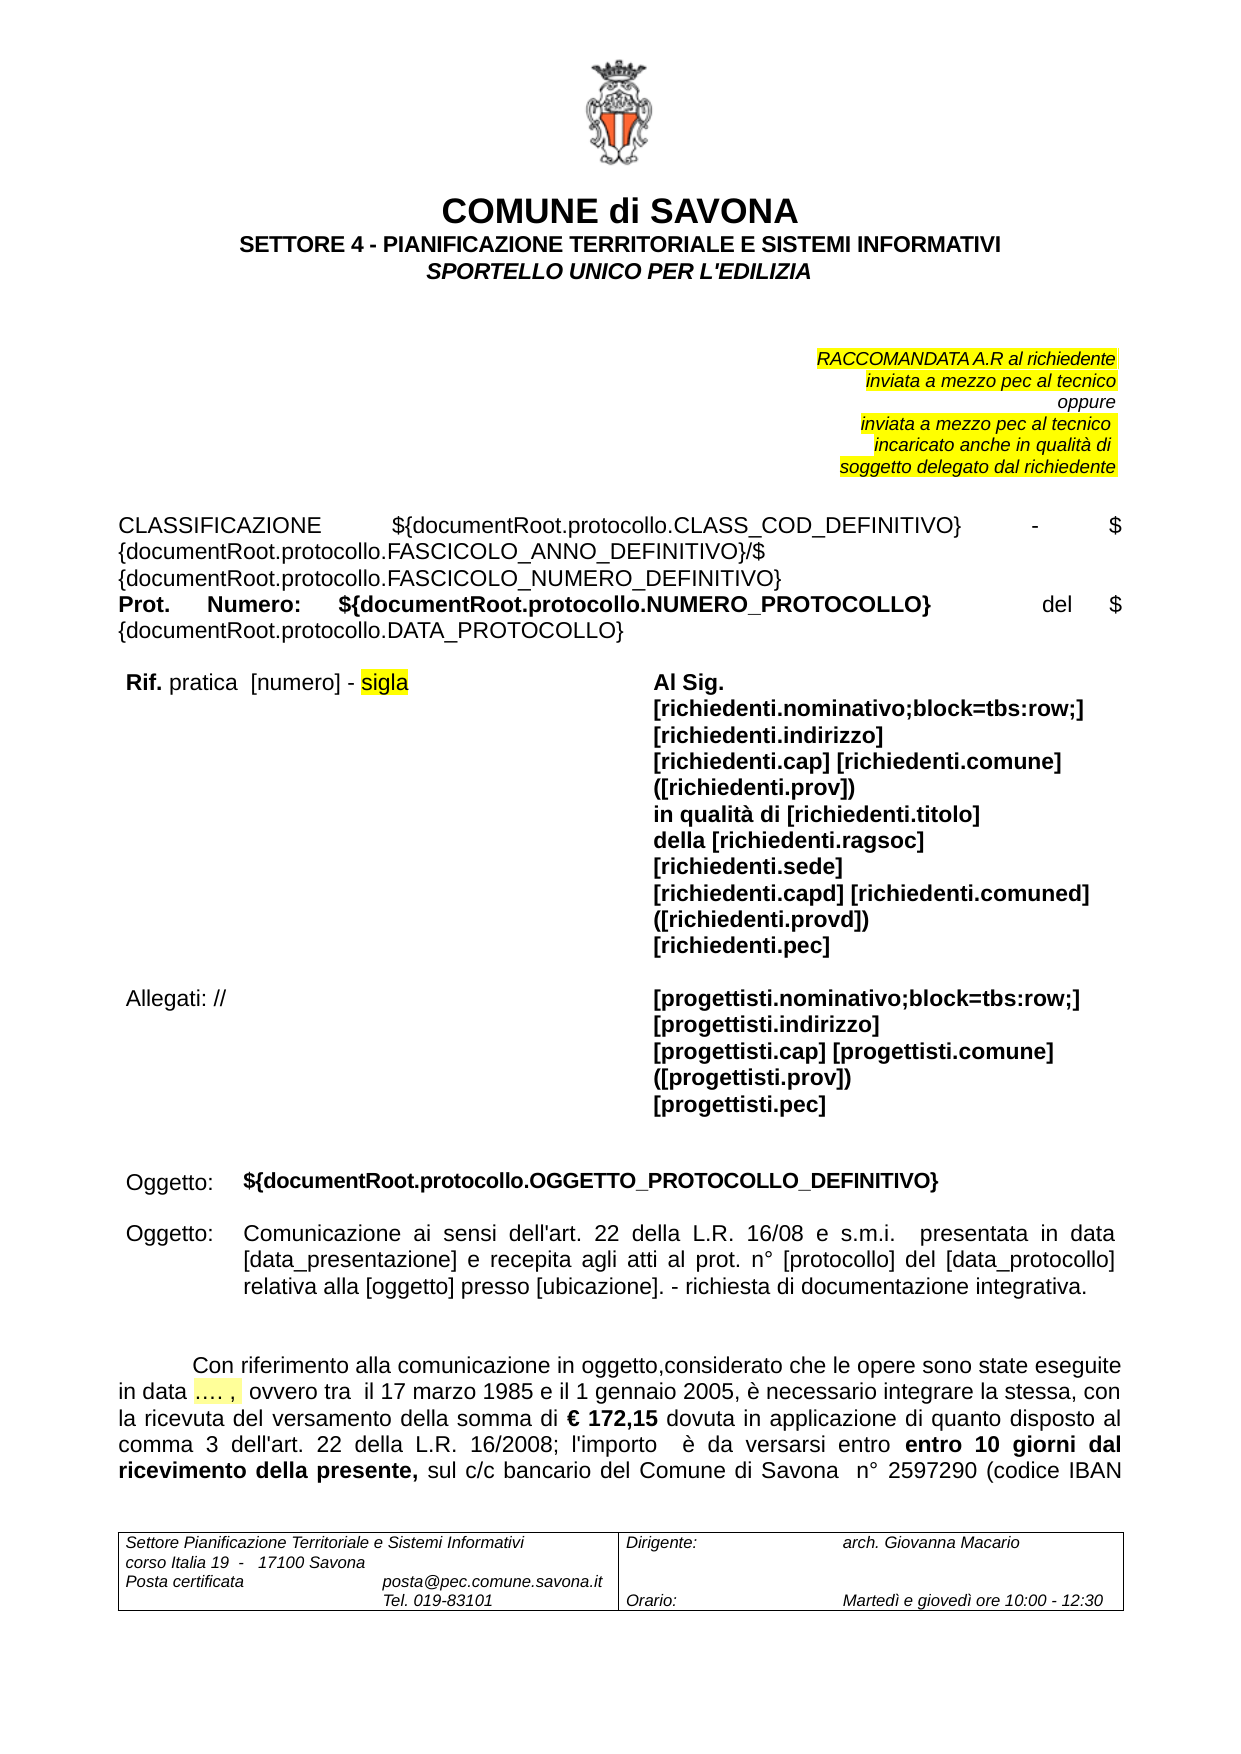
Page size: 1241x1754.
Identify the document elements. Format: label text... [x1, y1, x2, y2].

text Con riferimento alla comunicazione in oggetto,considerato che le opere sono state eseguite in data …. , ovvero tra il 17 marzo 1985 e il 1 gennaio 2005, è necessario integrare la stessa, con la ricevuta del versamento della somma di € 172,15 dovuta in applicazione di quanto disposto al comma 3 dell'art. 22 della L.R. 16/2008; l'importo è da versarsi entro entro 10 giorni dal ricevimento della presente, sul c/c bancario del Comune di Savona n° 2597290 (codice IBAN [118, 1352, 1122, 1483]
table_header Comunicazione ai sensi dell'art. 22 della L.R. 16/08 e s.m.i. presentata in data [data_presentazione] e recepita agli atti al prot. n° [protocollo] del [data_protocollo] relativa alla [oggetto] presso [ubicazione]. - richiesta di documentazione integrativa. [236, 1220, 1123, 1299]
text CLASSIFICAZIONE ${documentRoot.protocollo.CLASS_COD_DEFINITIVO} - ${documentRoot.protocollo.FASCICOLO_ANNO_DEFINITIVO}/${documentRoot.protocollo.FASCICOLO_NUMERO_DEFINITIVO} [118, 512, 1122, 591]
table_header Rif. pratica [numero] - sigla [118, 669, 451, 985]
table_cell Allegati: // [118, 985, 451, 1143]
table_header RACCOMANDATA A.R al richiedente inviata a mezzo pec al tecnico oppure inviata a mezzo pec al tecnico incaricato anche in qualità di soggetto delegato dal richiedente [644, 342, 1123, 483]
text Prot. Numero: ${documentRoot.protocollo.NUMERO_PROTOCOLLO} del ${documentRoot.protocollo.DATA_PROTOCOLLO} [118, 591, 1122, 644]
table_header Oggetto: [118, 1220, 236, 1299]
table_header Oggetto: [118, 1169, 236, 1195]
table_header [118, 342, 644, 483]
table_header Al Sig. [richiedenti.nominativo;block=tbs:row;] [richiedenti.indirizzo] [richiedenti.cap] [richiedenti.comune] ([richiedenti.prov]) in qualità di [richiedenti.titolo] della [richiedenti.ragsoc] [richiedenti.sede] [richiedenti.capd] [richiedenti.comuned] ([richiedenti.provd]) [richiedenti.pec] [646, 669, 1119, 985]
picture [507, 54, 733, 182]
table_cell [451, 985, 646, 1143]
table_header [451, 669, 646, 985]
table_cell [progettisti.nominativo;block=tbs:row;] [progettisti.indirizzo] [progettisti.cap] [progettisti.comune] ([progettisti.prov]) [progettisti.pec] [646, 985, 1119, 1143]
table_header ${documentRoot.protocollo.OGGETTO_PROTOCOLLO_DEFINITIVO} [236, 1169, 1123, 1195]
